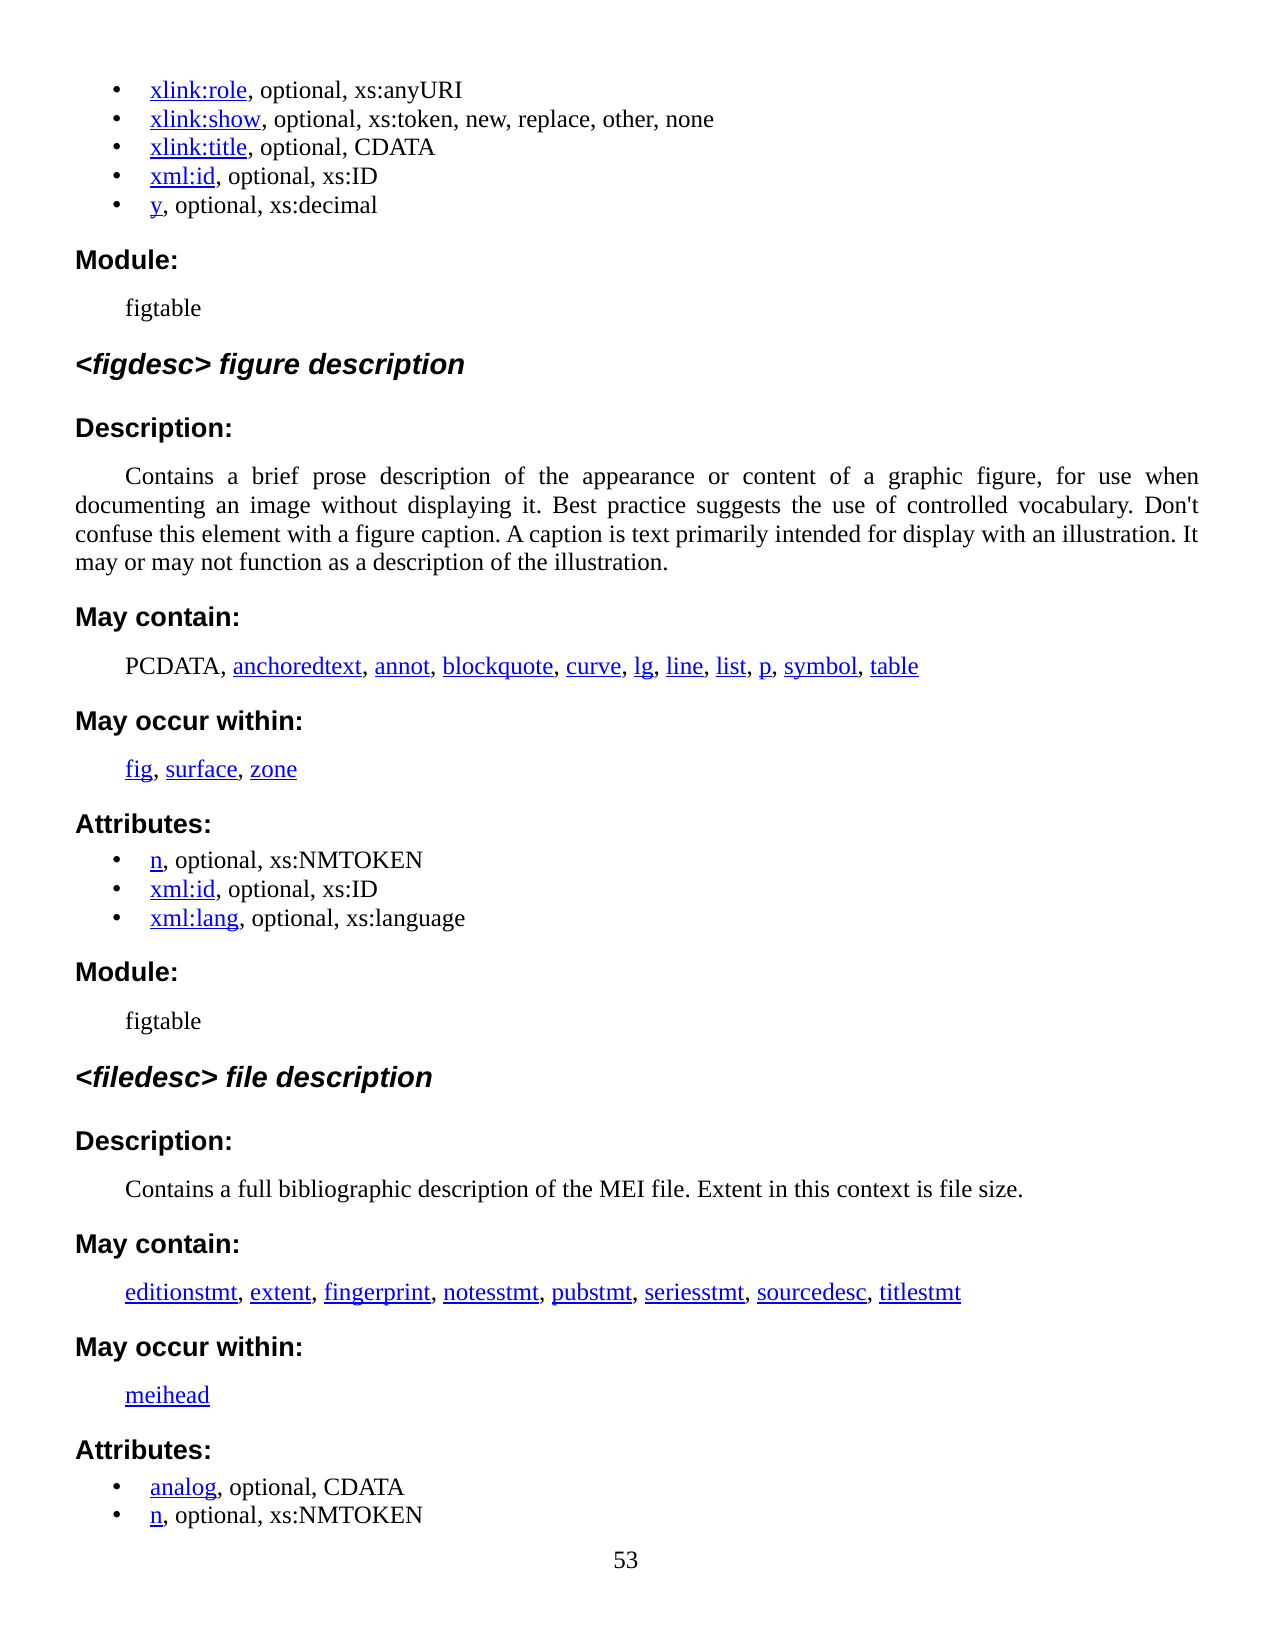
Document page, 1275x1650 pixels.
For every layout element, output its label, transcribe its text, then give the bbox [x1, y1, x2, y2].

list xlink:role, optional, xs:anyURI [112, 75, 1200, 104]
subtitle May contain: [75, 1228, 1200, 1259]
list analog, optional, CDATA [112, 1472, 1200, 1500]
text Contains a full bibliographic description of the MEI file. Extent in this context is file size. [75, 1174, 1200, 1203]
list xml:id, optional, xs:ID [112, 161, 1200, 190]
list xlink:show, optional, xs:token, new, replace, other, none [112, 104, 1200, 132]
list xlink:title, optional, CDATA [112, 132, 1200, 161]
subtitle Description: [75, 412, 1200, 443]
list xml:lang, optional, xs:language [112, 903, 1200, 931]
subtitle Description: [75, 1124, 1200, 1156]
subtitle Module: [75, 956, 1200, 988]
text figtable [75, 293, 1200, 322]
subtitle <figdesc> figure description [75, 347, 1200, 381]
subtitle May contain: [75, 601, 1200, 632]
list y, optional, xs:decimal [112, 190, 1200, 219]
text Contains a brief prose description of the appearance or content of a graphic figure, for use when documenting an image without displaying it. Best practice suggests the use of controlled vocabulary. Don't confuse this element with a figure caption. A caption is text primarily intended for display with an illustration. It may or may not function as a description of the illustration. [75, 461, 1200, 576]
list n, optional, xs:NMTOKEN [112, 845, 1200, 874]
text PCDATA, anchoredtext, annot, blockquote, curve, lg, line, list, p, symbol, table [75, 651, 1200, 679]
text meihead [75, 1380, 1200, 1409]
subtitle <filedesc> file description [75, 1060, 1200, 1093]
subtitle May occur within: [75, 1331, 1200, 1362]
text fig, surface, zone [75, 754, 1200, 783]
subtitle Module: [75, 244, 1200, 275]
list n, optional, xs:NMTOKEN [112, 1500, 1200, 1529]
text figtable [75, 1006, 1200, 1035]
text editionstmt, extent, fingerprint, notesstmt, pubstmt, seriesstmt, sourcedesc, titlestmt [75, 1277, 1200, 1306]
subtitle Attributes: [75, 1434, 1200, 1465]
subtitle May occur within: [75, 704, 1200, 736]
subtitle Attributes: [75, 808, 1200, 839]
list xml:id, optional, xs:ID [112, 874, 1200, 903]
